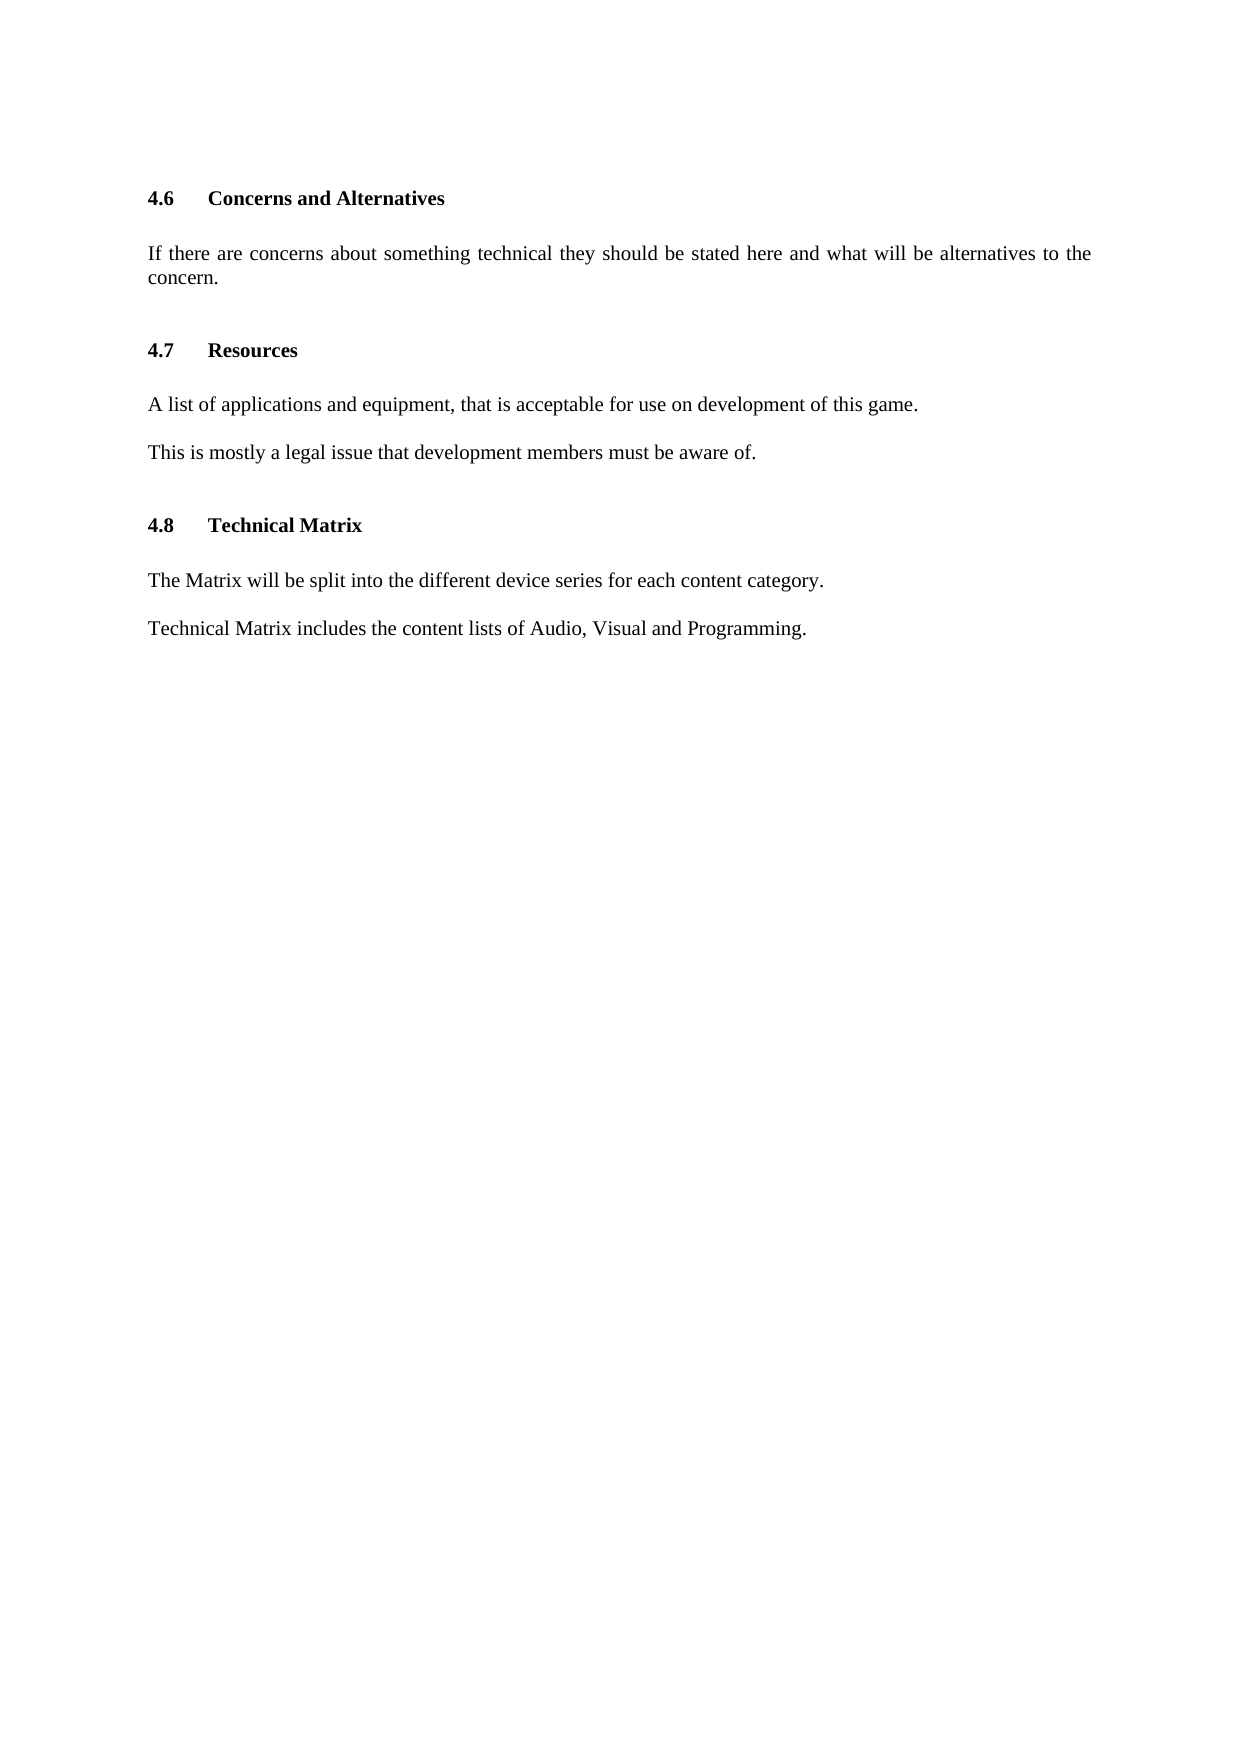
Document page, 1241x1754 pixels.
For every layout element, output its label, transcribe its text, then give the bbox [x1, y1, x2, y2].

subtitle Concerns and Alternatives [148, 186, 1093, 210]
text The Matrix will be split into the different device series for each content category. [148, 568, 1093, 592]
text Technical Matrix includes the content lists of Audio, Visual and Programming. [148, 616, 1093, 640]
subtitle Resources [148, 338, 1093, 362]
text A list of applications and equipment, that is acceptable for use on development of this game. [148, 392, 1093, 416]
text If there are concerns about something technical they should be stated here and what will be alternatives to the concern. [148, 241, 1093, 289]
subtitle Technical Matrix [148, 513, 1093, 537]
text This is mostly a legal issue that development members must be aware of. [148, 440, 1093, 464]
